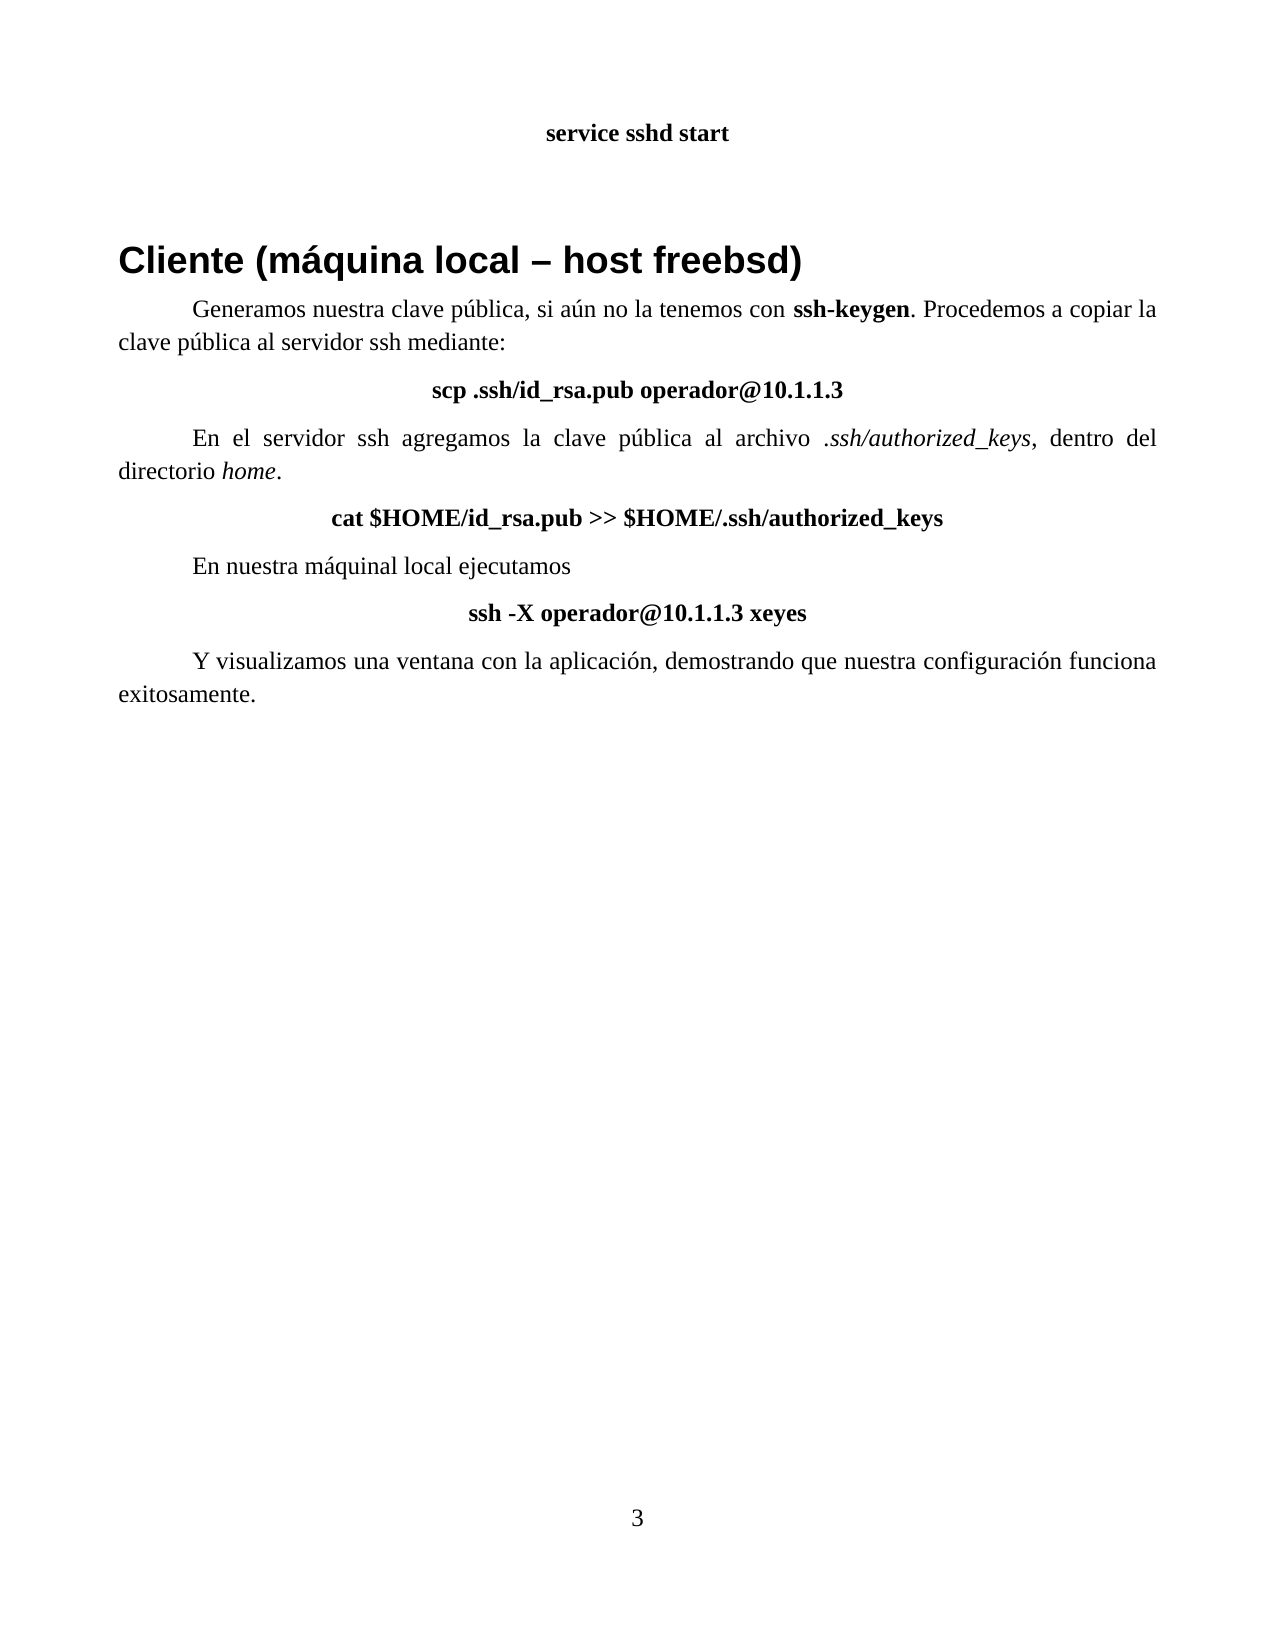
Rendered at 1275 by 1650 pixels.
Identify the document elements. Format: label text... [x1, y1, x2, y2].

text service sshd start [118, 118, 1157, 147]
text scp .ssh/id_rsa.pub operador@10.1.1.3 [118, 375, 1157, 404]
text Y visualizamos una ventana con la aplicación, demostrando que nuestra configuración funciona exitosamente. [118, 646, 1157, 708]
text En nuestra máquinal local ejecutamos [118, 551, 1157, 580]
subtitle Cliente (máquina local – host freebsd) [118, 238, 1157, 282]
text En el servidor ssh agregamos la clave pública al archivo .ssh/authorized_keys, dentro del directorio home. [118, 423, 1157, 484]
text Generamos nuestra clave pública, si aún no la tenemos con ssh-keygen. Procedemos a copiar la clave pública al servidor ssh mediante: [118, 294, 1157, 356]
text ssh -X operador@10.1.1.3 xeyes [118, 598, 1157, 627]
text cat $HOME/id_rsa.pub >> $HOME/.ssh/authorized_keys [118, 503, 1157, 532]
